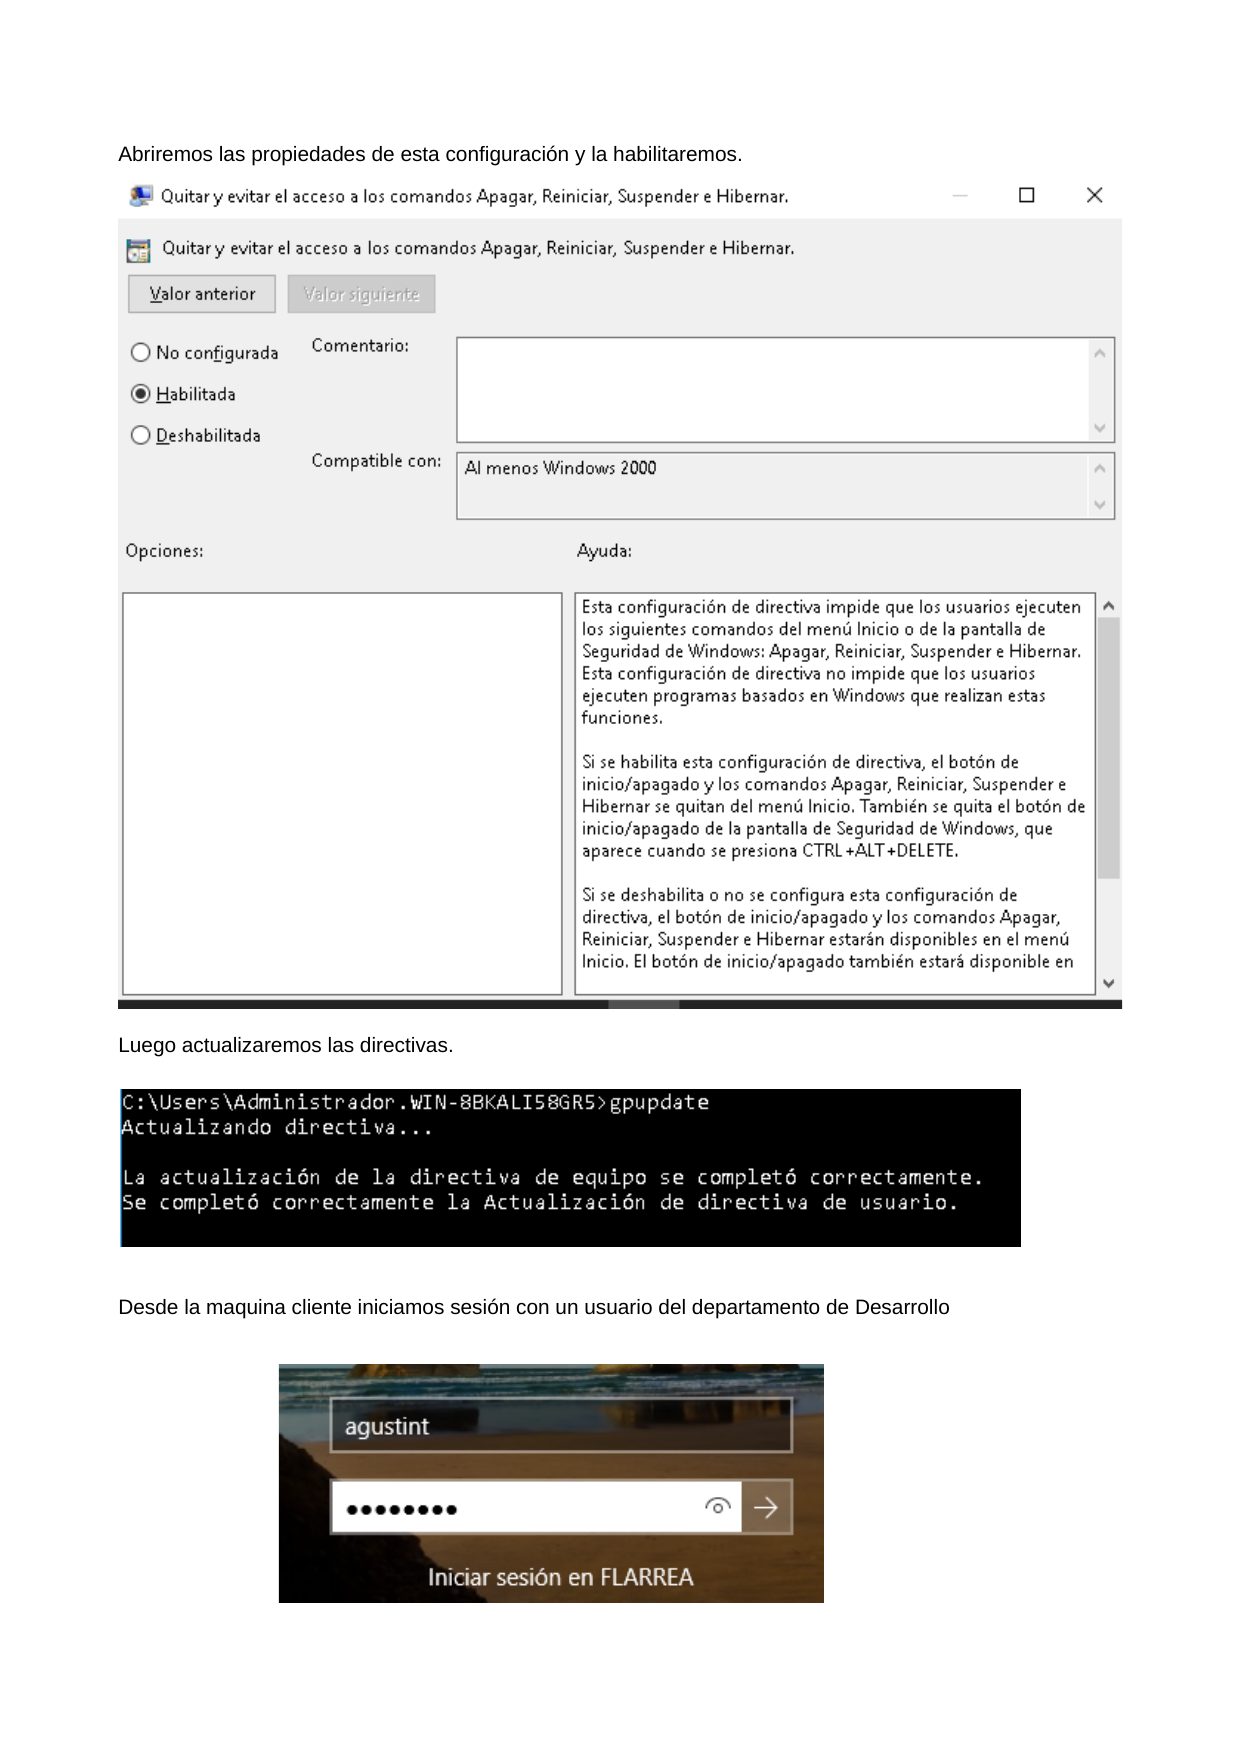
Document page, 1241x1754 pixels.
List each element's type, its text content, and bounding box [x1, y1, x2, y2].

text Desde la maquina cliente iniciamos sesión con un usuario del departamento de Desarrollo [118, 1295, 1122, 1319]
text Luego actualizaremos las directivas. [118, 1033, 1122, 1057]
picture [118, 176, 1123, 1009]
text Abriremos las propiedades de esta configuración y la habilitaremos. [118, 142, 1122, 166]
picture [278, 1364, 824, 1603]
picture [119, 1089, 1021, 1247]
